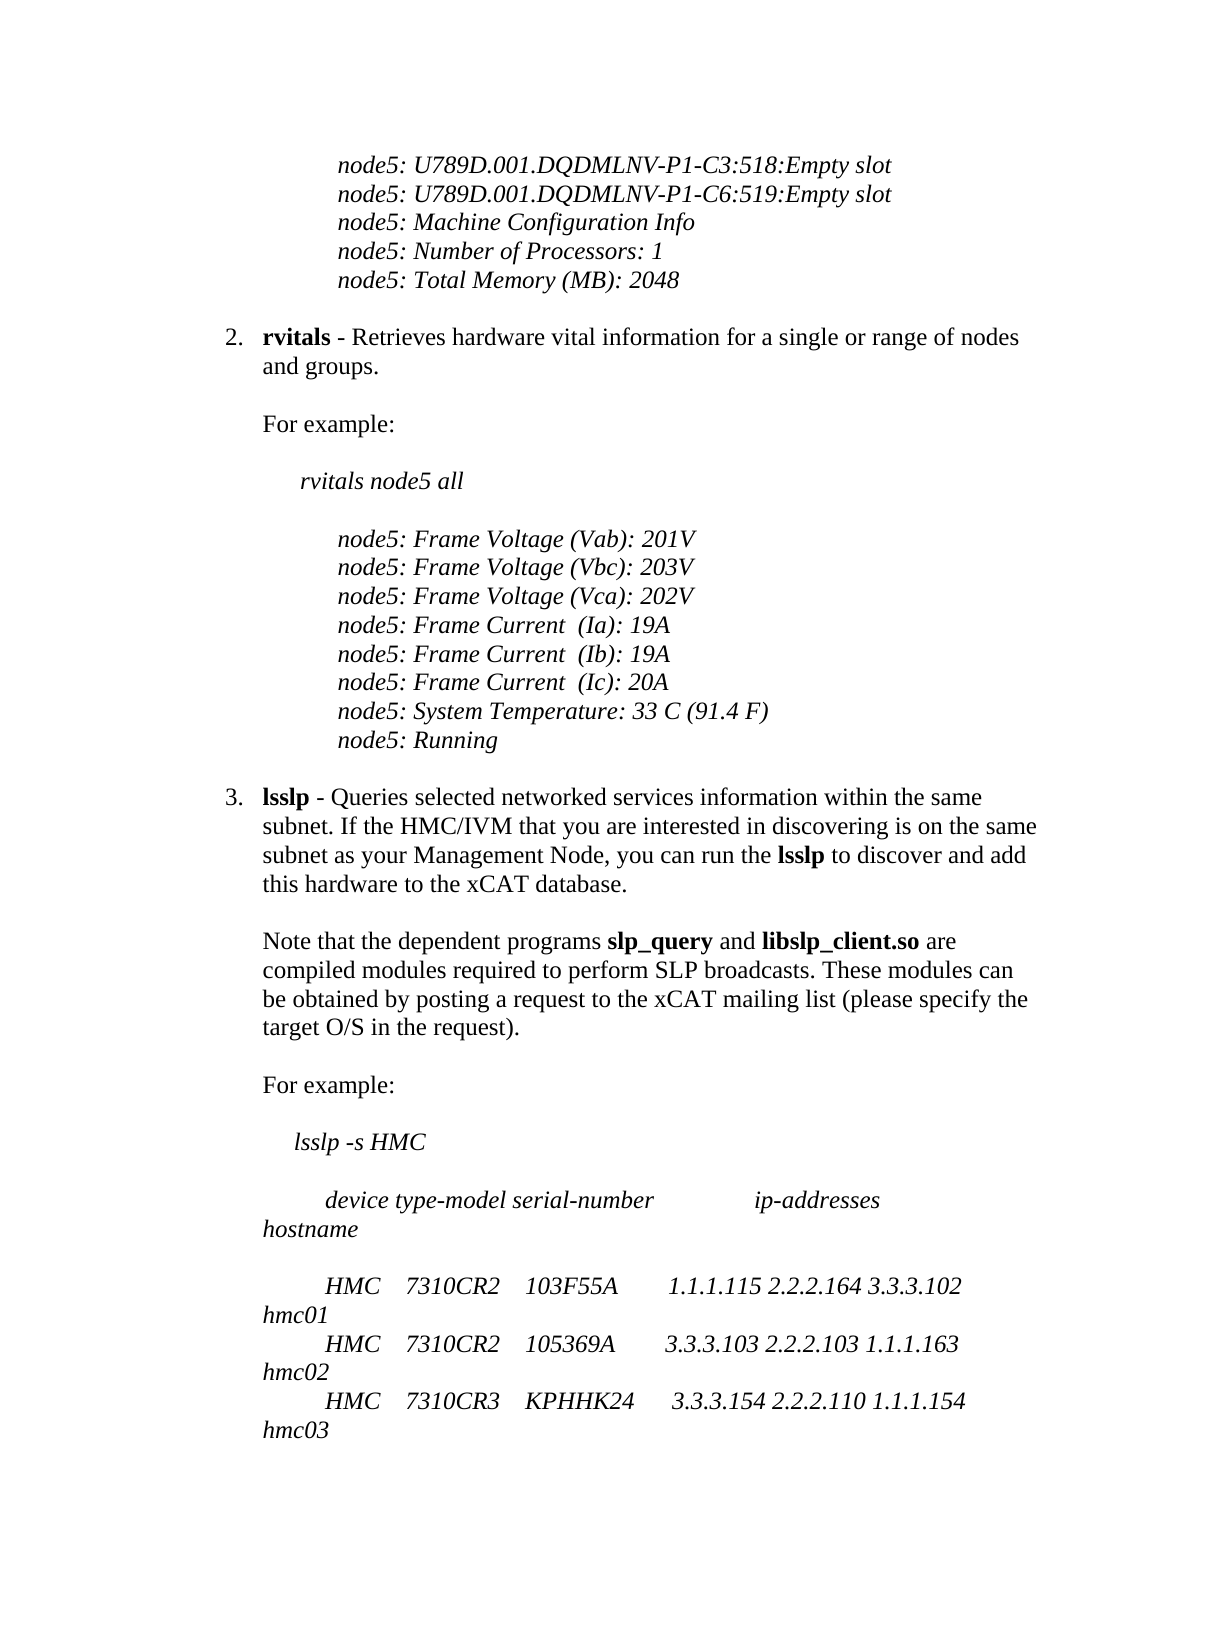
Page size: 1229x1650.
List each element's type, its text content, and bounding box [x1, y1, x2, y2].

text HMC 7310CR3 KPHHK24 3.3.3.154 2.2.2.110 1.1.1.154 hmc03 [262, 1386, 1041, 1444]
text HMC 7310CR2 105369A 3.3.3.103 2.2.2.103 1.1.1.163 hmc02 [262, 1329, 1041, 1386]
list lsslp - Queries selected networked services information within the same subnet. If the HMC/IVM that you are interested in discovering is on the same subnet as your Management Node, you can run the lsslp to discover and add this hardware to the xCAT database. [225, 782, 1041, 897]
text For example: [262, 1070, 1041, 1099]
text lsslp -s HMC [187, 1127, 1041, 1156]
text node5: Frame Current (Ic): 20A [337, 667, 1041, 696]
text node5: System Temperature: 33 C (91.4 F) [337, 696, 1041, 725]
text node5: Frame Voltage (Vab): 201V [337, 524, 1041, 552]
text node5: U789D.001.DQDMLNV-P1-C3:518:Empty slot node5: U789D.001.DQDMLNV-P1-C6:519:Empty slot node5: Machine Configuration Info node5: Number of Processors: 1 node5: Total Memory (MB): 2048 [337, 150, 1041, 294]
text device type-model serial-number ip-addresses hostname [262, 1185, 1041, 1242]
text node5: Frame Voltage (Vca): 202V [337, 581, 1041, 610]
text Note that the dependent programs slp_query and libslp_client.so are compiled modules required to perform SLP broadcasts. These modules can be obtained by posting a request to the xCAT mailing list (please specify the target O/S in the request). [262, 926, 1041, 1041]
text For example: [262, 409, 1041, 437]
text node5: Running [337, 725, 1041, 754]
text node5: Frame Current (Ib): 19A [337, 639, 1041, 667]
text HMC 7310CR2 103F55A 1.1.1.115 2.2.2.164 3.3.3.102 hmc01 [262, 1271, 1041, 1329]
text node5: Frame Voltage (Vbc): 203V [337, 552, 1041, 581]
list rvitals - Retrieves hardware vital information for a single or range of nodes and groups. [225, 322, 1041, 380]
text node5: Frame Current (Ia): 19A [337, 610, 1041, 639]
text rvitals node5 all [262, 466, 1041, 495]
